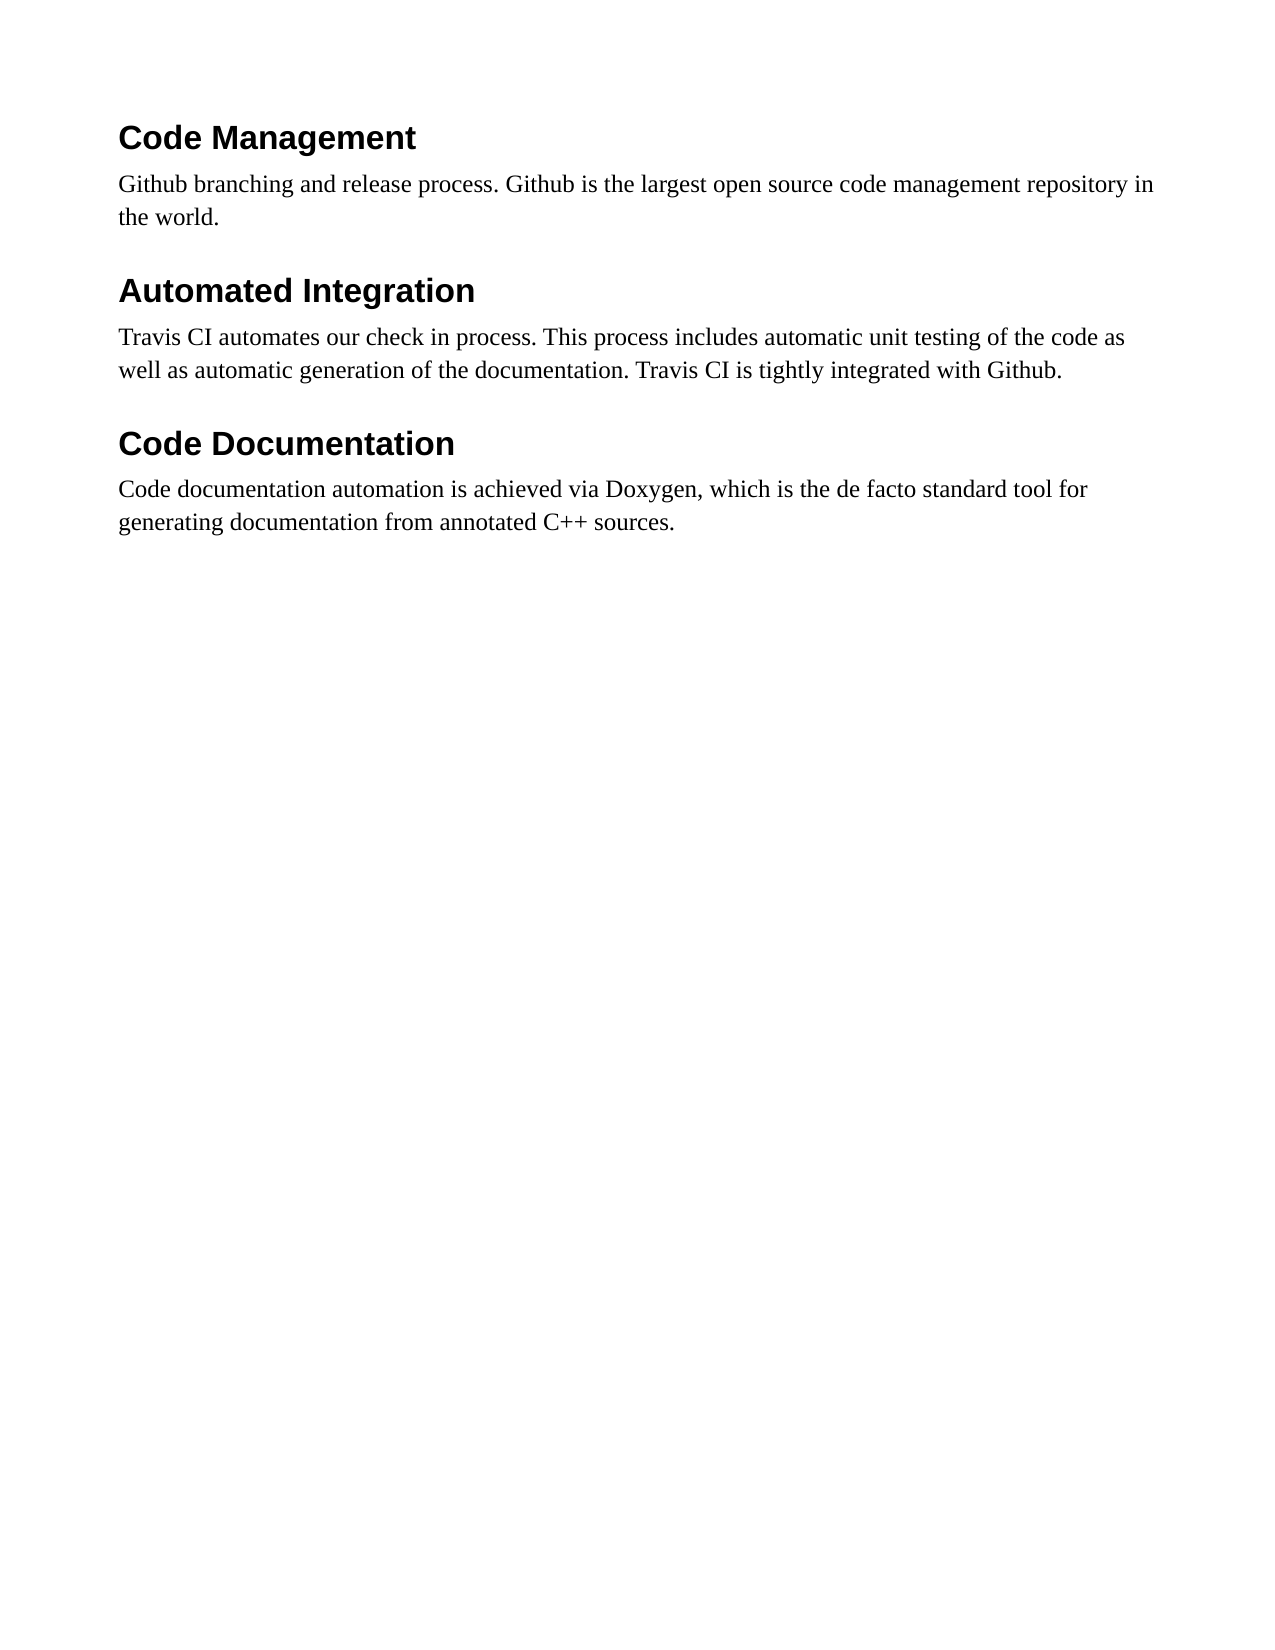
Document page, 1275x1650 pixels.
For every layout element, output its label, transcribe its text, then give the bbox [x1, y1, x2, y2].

text Github branching and release process. Github is the largest open source code management repository in the world. [118, 169, 1157, 231]
subtitle Code Documentation [118, 423, 1157, 462]
subtitle Automated Integration [118, 271, 1157, 309]
text Code documentation automation is achieved via Doxygen, which is the de facto standard tool for generating documentation from annotated C++ sources. [118, 474, 1157, 536]
subtitle Code Management [118, 118, 1157, 157]
text Travis CI automates our check in process. This process includes automatic unit testing of the code as well as automatic generation of the documentation. Travis CI is tightly integrated with Github. [118, 322, 1157, 384]
